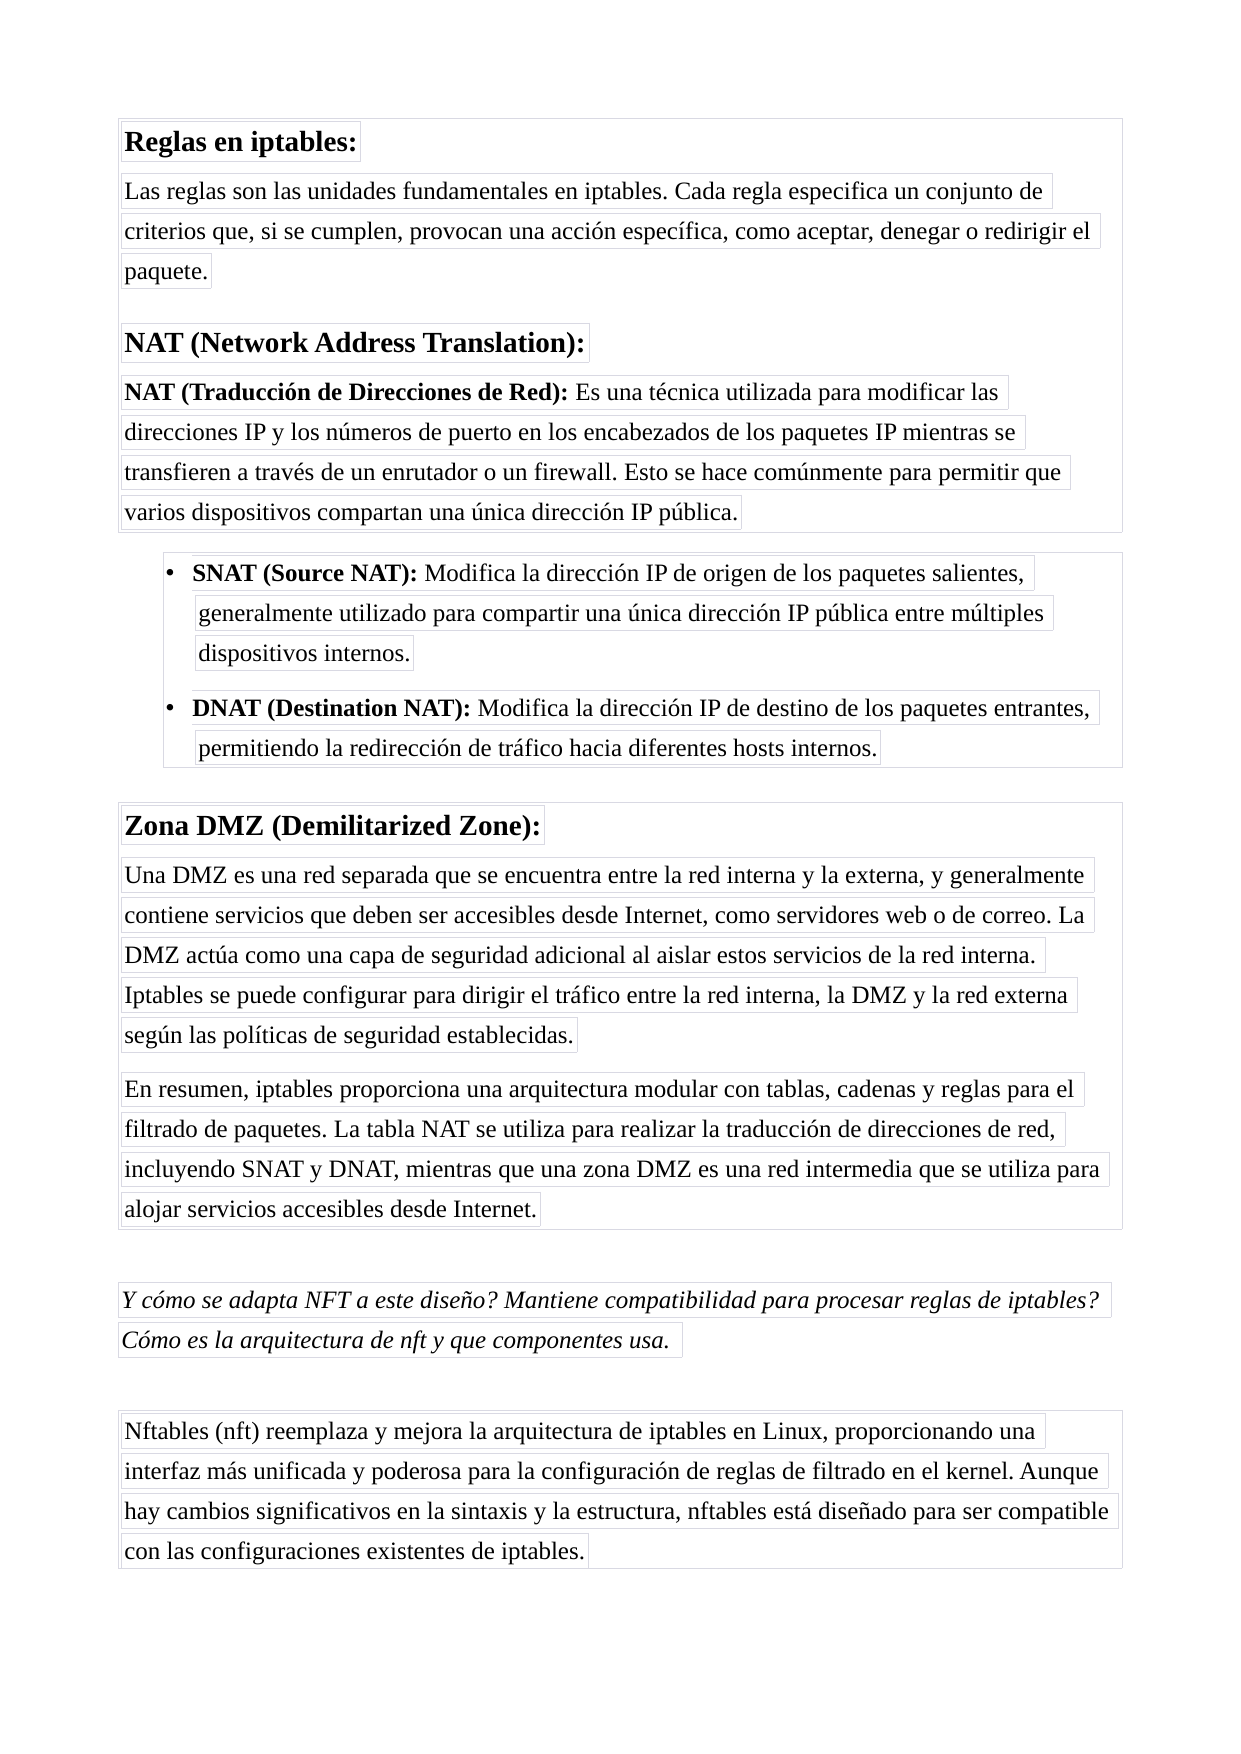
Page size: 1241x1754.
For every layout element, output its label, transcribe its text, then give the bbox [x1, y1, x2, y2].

text Las reglas son las unidades fundamentales en iptables. Cada regla especifica un conjunto de criterios que, si se cumplen, provocan una acción específica, como aceptar, denegar o redirigir el paquete. [119, 170, 1122, 288]
text Y cómo se adapta NFT a este diseño? Mantiene compatibilidad para procesar reglas de iptables? Cómo es la arquitectura de nft y que componentes usa. [118, 1282, 1122, 1357]
text En resumen, iptables proporciona una arquitectura modular con tablas, cadenas y reglas para el filtrado de paquetes. La tabla NAT se utiliza para realizar la traducción de direcciones de red, incluyendo SNAT y DNAT, mientras que una zona DMZ es una red intermedia que se utiliza para alojar servicios accesibles desde Internet. [119, 1068, 1122, 1229]
text Una DMZ es una red separada que se encuentra entre la red interna y la externa, y generalmente contiene servicios que deben ser accesibles desde Internet, como servidores web o de correo. La DMZ actúa como una capa de seguridad adicional al aislar estos servicios de la red interna. Iptables se puede configurar para dirigir el tráfico entre la red interna, la DMZ y la red externa según las políticas de seguridad establecidas. [119, 854, 1122, 1052]
list DNAT (Destination NAT): Modifica la dirección IP de destino de los paquetes entrantes, permitiendo la redirección de tráfico hacia diferentes hosts internos. [164, 687, 1122, 767]
list SNAT (Source NAT): Modifica la dirección IP de origen de los paquetes salientes, generalmente utilizado para compartir una única dirección IP pública entre múltiples dispositivos internos. [164, 553, 1122, 670]
subtitle Zona DMZ (Demilitarized Zone): [119, 803, 1122, 844]
subtitle Reglas en iptables: [119, 119, 1122, 161]
subtitle NAT (Network Address Translation): [119, 319, 1122, 362]
text NAT (Traducción de Direcciones de Red): Es una técnica utilizada para modificar las direcciones IP y los números de puerto en los encabezados de los paquetes IP mientras se transfieren a través de un enrutador o un firewall. Esto se hace comúnmente para permitir que varios dispositivos compartan una única dirección IP pública. [119, 371, 1122, 532]
text Nftables (nft) reemplaza y mejora la arquitectura de iptables en Linux, proporcionando una interfaz más unificada y poderosa para la configuración de reglas de filtrado en el kernel. Aunque hay cambios significativos en la sintaxis y la estructura, nftables está diseñado para ser compatible con las configuraciones existentes de iptables. [119, 1411, 1122, 1568]
